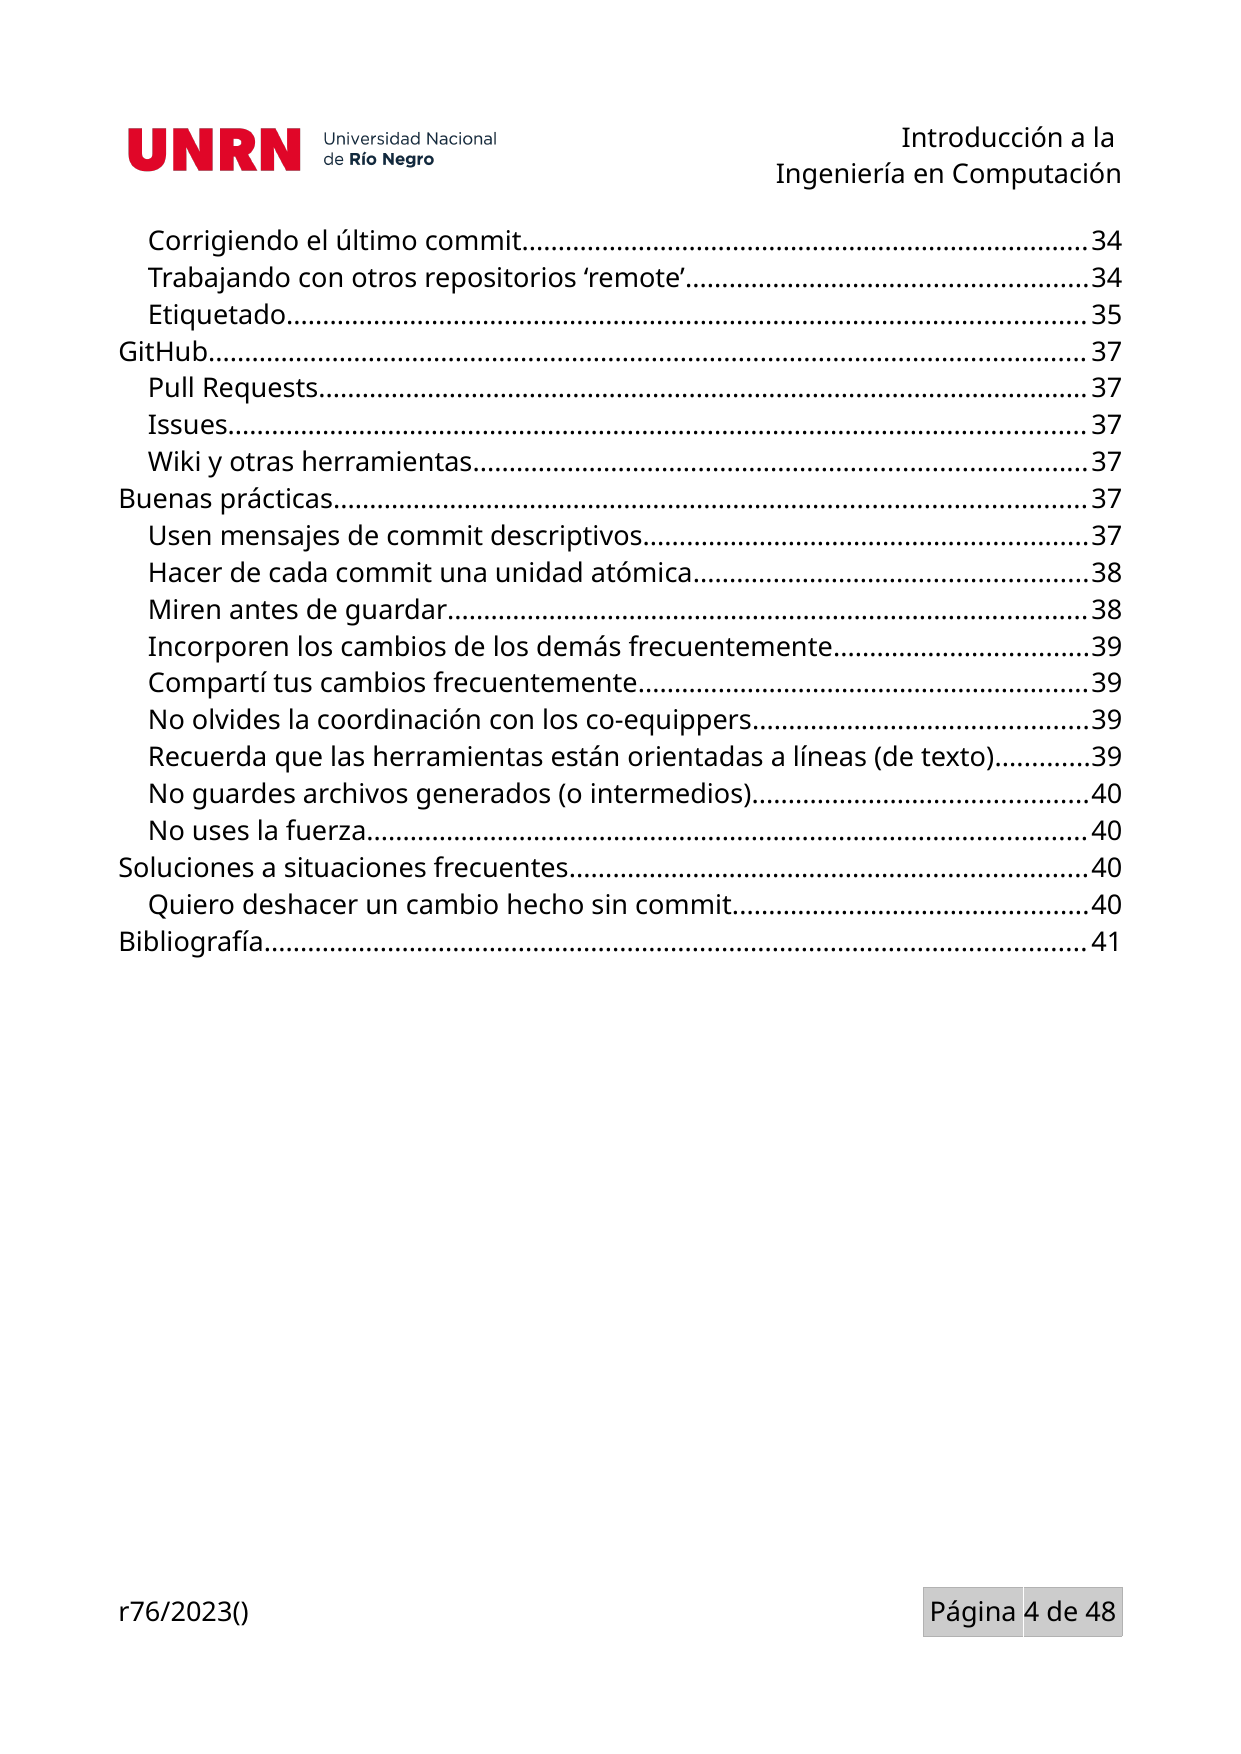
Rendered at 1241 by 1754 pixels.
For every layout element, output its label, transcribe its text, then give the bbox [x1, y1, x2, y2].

text Quiero deshacer un cambio hecho sin commit. 40 [148, 885, 1122, 922]
text Bibliografía 41 [118, 922, 1122, 959]
text Compartí tus cambios frecuentemente 39 [148, 664, 1122, 701]
text No guardes archivos generados (o intermedios) 40 [148, 774, 1122, 811]
text Trabajando con otros repositorios ‘remote’ 34 [148, 258, 1122, 295]
text No olvides la coordinación con los co-equippers 39 [148, 701, 1122, 738]
text No uses la fuerza 40 [148, 811, 1122, 848]
text Buenas prácticas 37 [118, 479, 1122, 516]
text Incorporen los cambios de los demás frecuentemente 39 [148, 627, 1122, 664]
text GitHub 37 [118, 332, 1122, 369]
text Hacer de cada commit una unidad atómica 38 [148, 553, 1122, 590]
text Wiki y otras herramientas 37 [148, 443, 1122, 479]
picture [118, 118, 505, 180]
text Recuerda que las herramientas están orientadas a líneas (de texto) 39 [148, 738, 1122, 774]
text Issues 37 [148, 406, 1122, 443]
text Pull Requests 37 [148, 369, 1122, 406]
text Usen mensajes de commit descriptivos 37 [148, 516, 1122, 553]
text Etiquetado 35 [148, 295, 1122, 332]
text Soluciones a situaciones frecuentes 40 [118, 848, 1122, 885]
text Corrigiendo el último commit 34 [148, 221, 1122, 258]
text Miren antes de guardar 38 [148, 590, 1122, 627]
